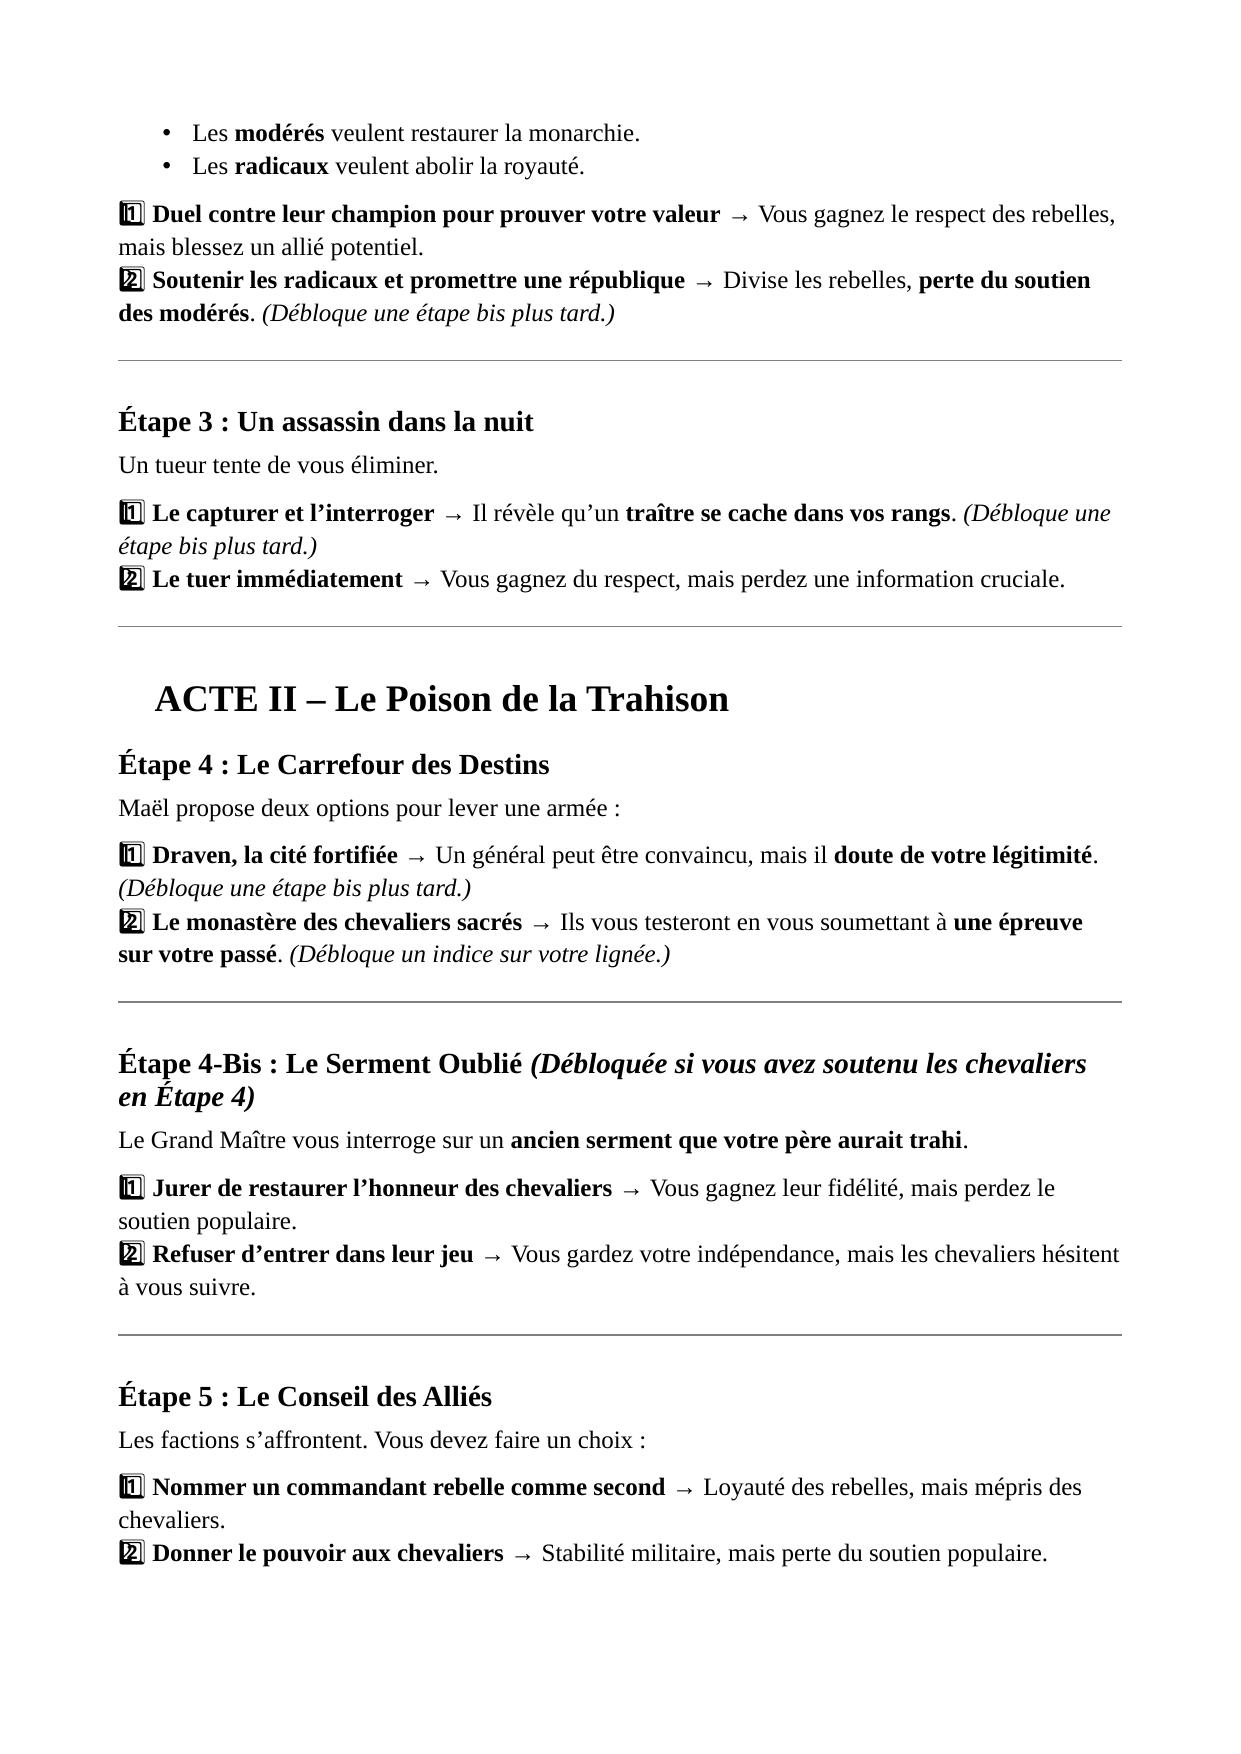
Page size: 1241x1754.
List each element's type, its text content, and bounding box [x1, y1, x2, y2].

subtitle Étape 5 : Le Conseil des Alliés [118, 1379, 1122, 1412]
text Un tueur tente de vous éliminer. [118, 450, 1122, 479]
list Les modérés veulent restaurer la monarchie. [162, 118, 1122, 147]
subtitle 🔹 ACTE II – Le Poison de la Trahison [118, 677, 1122, 720]
text Maël propose deux options pour lever une armée : [118, 793, 1122, 822]
subtitle Étape 4 : Le Carrefour des Destins [118, 747, 1122, 780]
text 1️⃣ Draven, la cité fortifiée → Un général peut être convaincu, mais il doute de votre légitimité. (Débloque une étape bis plus tard.) 2️⃣ Le monastère des chevaliers sacrés → Ils vous testeront en vous soumettant à une épreuve sur votre passé. (Débloque un indice sur votre lignée.) [118, 841, 1122, 968]
subtitle Étape 4-Bis : Le Serment Oublié (Débloquée si vous avez soutenu les chevaliers en Étape 4) [118, 1046, 1122, 1113]
text 1️⃣ Duel contre leur champion pour prouver votre valeur → Vous gagnez le respect des rebelles, mais blessez un allié potentiel. 2️⃣ Soutenir les radicaux et promettre une république → Divise les rebelles, perte du soutien des modérés. (Débloque une étape bis plus tard.) [118, 199, 1122, 327]
text 1️⃣ Le capturer et l’interroger → Il révèle qu’un traître se cache dans vos rangs. (Débloque une étape bis plus tard.) 2️⃣ Le tuer immédiatement → Vous gagnez du respect, mais perdez une information cruciale. [118, 498, 1122, 593]
subtitle Étape 3 : Un assassin dans la nuit [118, 404, 1122, 438]
text 1️⃣ Jurer de restaurer l’honneur des chevaliers → Vous gagnez leur fidélité, mais perdez le soutien populaire. 2️⃣ Refuser d’entrer dans leur jeu → Vous gardez votre indépendance, mais les chevaliers hésitent à vous suivre. [118, 1173, 1122, 1301]
text 1️⃣ Nommer un commandant rebelle comme second → Loyauté des rebelles, mais mépris des chevaliers. 2️⃣ Donner le pouvoir aux chevaliers → Stabilité militaire, mais perte du soutien populaire. [118, 1472, 1122, 1567]
text Le Grand Maître vous interroge sur un ancien serment que votre père aurait trahi. [118, 1126, 1122, 1154]
text Les factions s’affrontent. Vous devez faire un choix : [118, 1425, 1122, 1453]
list Les radicaux veulent abolir la royauté. [162, 151, 1122, 180]
